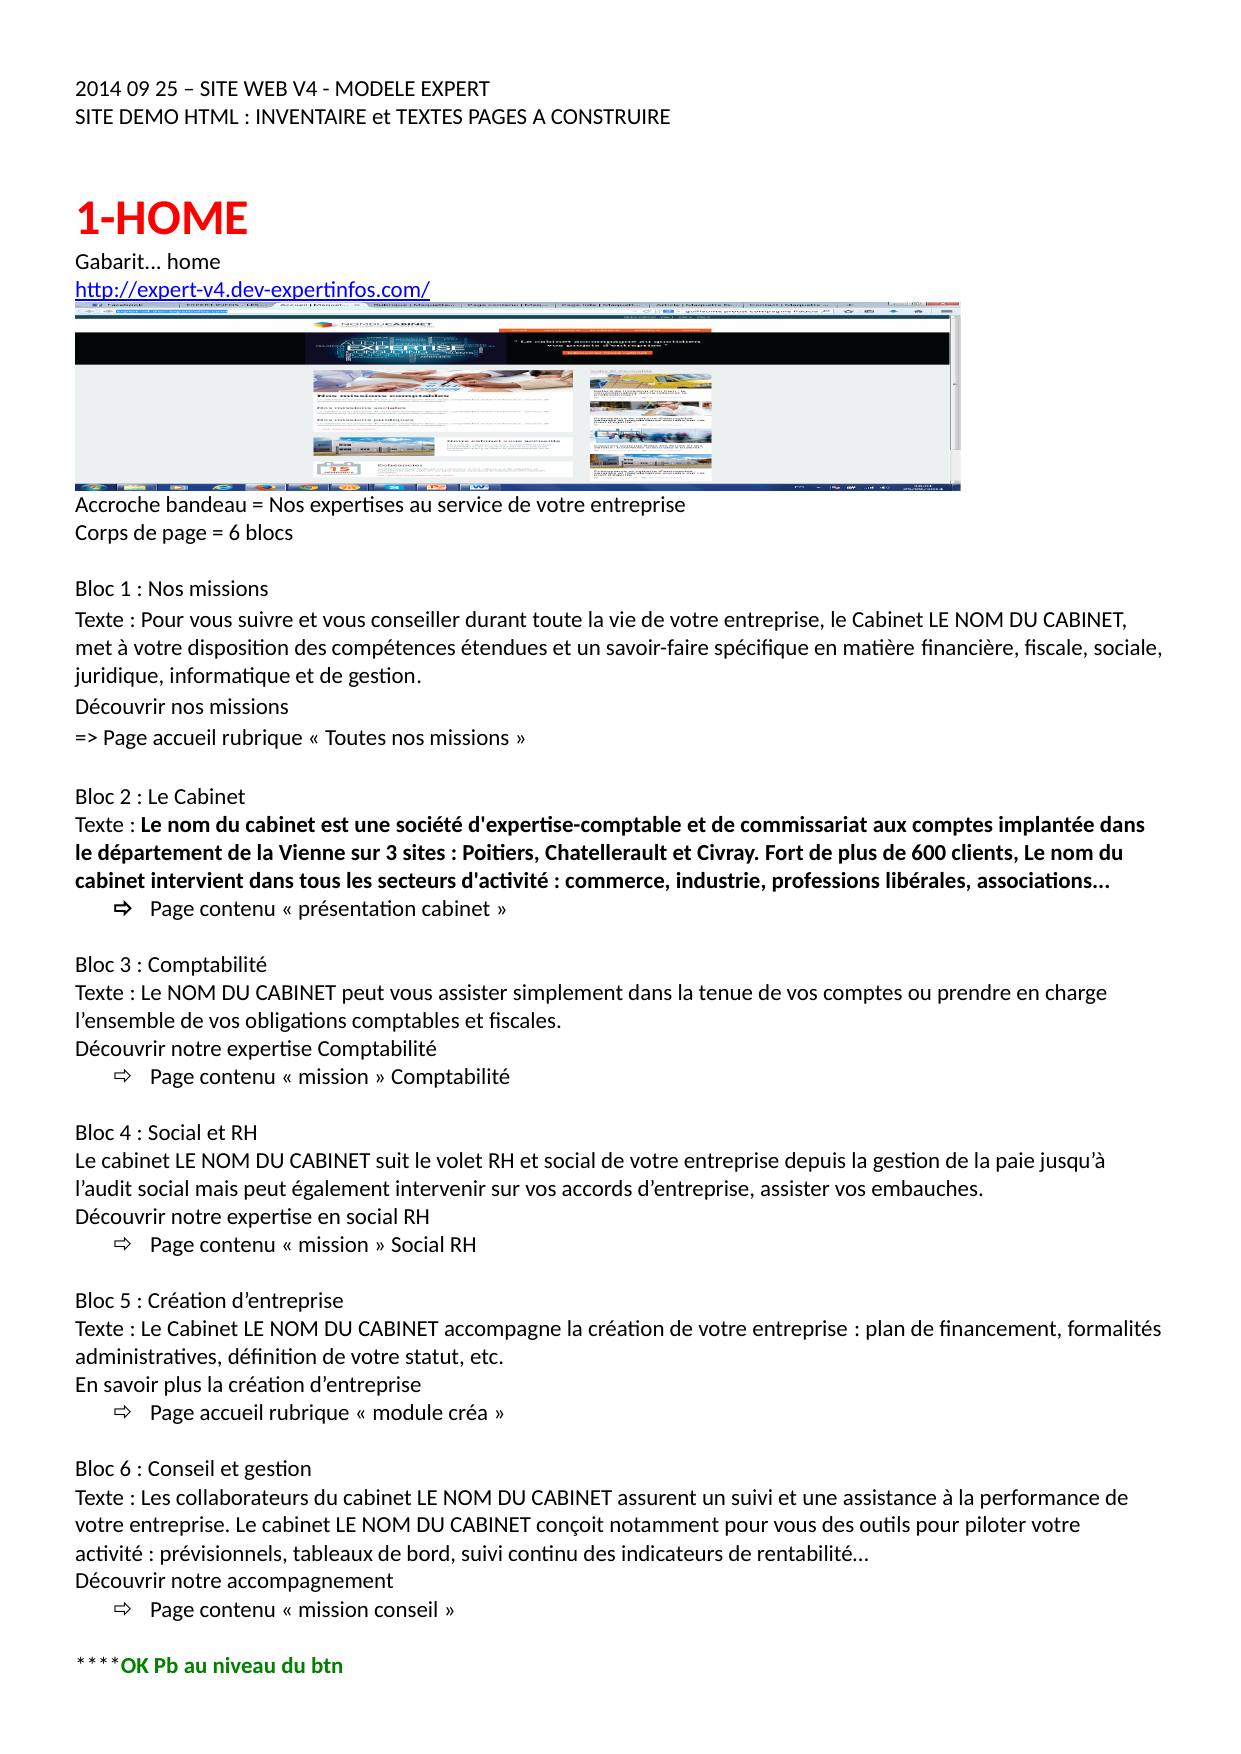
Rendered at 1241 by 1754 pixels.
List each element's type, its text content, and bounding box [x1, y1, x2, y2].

text Texte : Le nom du cabinet est une société d'expertise-comptable et de commissariat aux comptes implantée dans le département de la Vienne sur 3 sites : Poitiers, Chatellerault et Civray. Fort de plus de 600 clients, Le nom du cabinet intervient dans tous les secteurs d'activité : commerce, industrie, professions libérales, associations... [75, 810, 1165, 894]
list Page contenu « mission conseil » [112, 1595, 1165, 1623]
text Texte : Pour vous suivre et vous conseiller durant toute la vie de votre entreprise, le Cabinet LE NOM DU CABINET, met à votre disposition des compétences étendues et un savoir-faire spécifique en matière financière, fiscale, sociale, juridique, informatique et de gestion. [75, 605, 1165, 689]
list Page contenu « présentation cabinet » [112, 894, 1165, 922]
text Bloc 2 : Le Cabinet [75, 782, 1165, 810]
text Bloc 1 : Nos missions [75, 574, 1165, 602]
text Accroche bandeau = Nos expertises au service de votre entreprise [75, 490, 1165, 518]
text http://expert-v4.dev-expertinfos.com/ [75, 275, 1165, 303]
text Découvrir notre accompagnement [75, 1567, 1165, 1595]
text Découvrir notre expertise Comptabilité [75, 1034, 1165, 1062]
text En savoir plus la création d’entreprise [75, 1371, 1165, 1398]
text Gabarit... home [75, 247, 1165, 275]
text Texte : Le NOM DU CABINET peut vous assister simplement dans la tenue de vos comptes ou prendre en charge l’ensemble de vos obligations comptables et fiscales. [75, 978, 1165, 1034]
text 1-HOME [75, 186, 1165, 247]
text Texte : Le Cabinet LE NOM DU CABINET accompagne la création de votre entreprise : plan de financement, formalités administratives, définition de votre statut, etc. [75, 1314, 1165, 1371]
picture [75, 302, 961, 491]
text Texte : Les collaborateurs du cabinet LE NOM DU CABINET assurent un suivi et une assistance à la performance de votre entreprise. Le cabinet LE NOM DU CABINET conçoit notamment pour vous des outils pour piloter votre activité : prévisionnels, tableaux de bord, suivi continu des indicateurs de rentabilité… [75, 1483, 1165, 1567]
text ****OK Pb au niveau du btn [75, 1651, 1165, 1679]
text Bloc 4 : Social et RH [75, 1118, 1165, 1146]
text Bloc 5 : Création d’entreprise [75, 1286, 1165, 1314]
text Découvrir nos missions [75, 692, 1165, 720]
text Bloc 6 : Conseil et gestion [75, 1454, 1165, 1483]
list Page contenu « mission » Comptabilité [112, 1062, 1165, 1090]
text Corps de page = 6 blocs [75, 518, 1165, 546]
text Le cabinet LE NOM DU CABINET suit le volet RH et social de votre entreprise depuis la gestion de la paie jusqu’à l’audit social mais peut également intervenir sur vos accords d’entreprise, assister vos embauches. [75, 1146, 1165, 1202]
text Découvrir notre expertise en social RH [75, 1202, 1165, 1230]
text Bloc 3 : Comptabilité [75, 950, 1165, 978]
list Page contenu « mission » Social RH [112, 1230, 1165, 1258]
text => Page accueil rubrique « Toutes nos missions » [75, 723, 1165, 751]
list Page accueil rubrique « module créa » [112, 1398, 1165, 1427]
